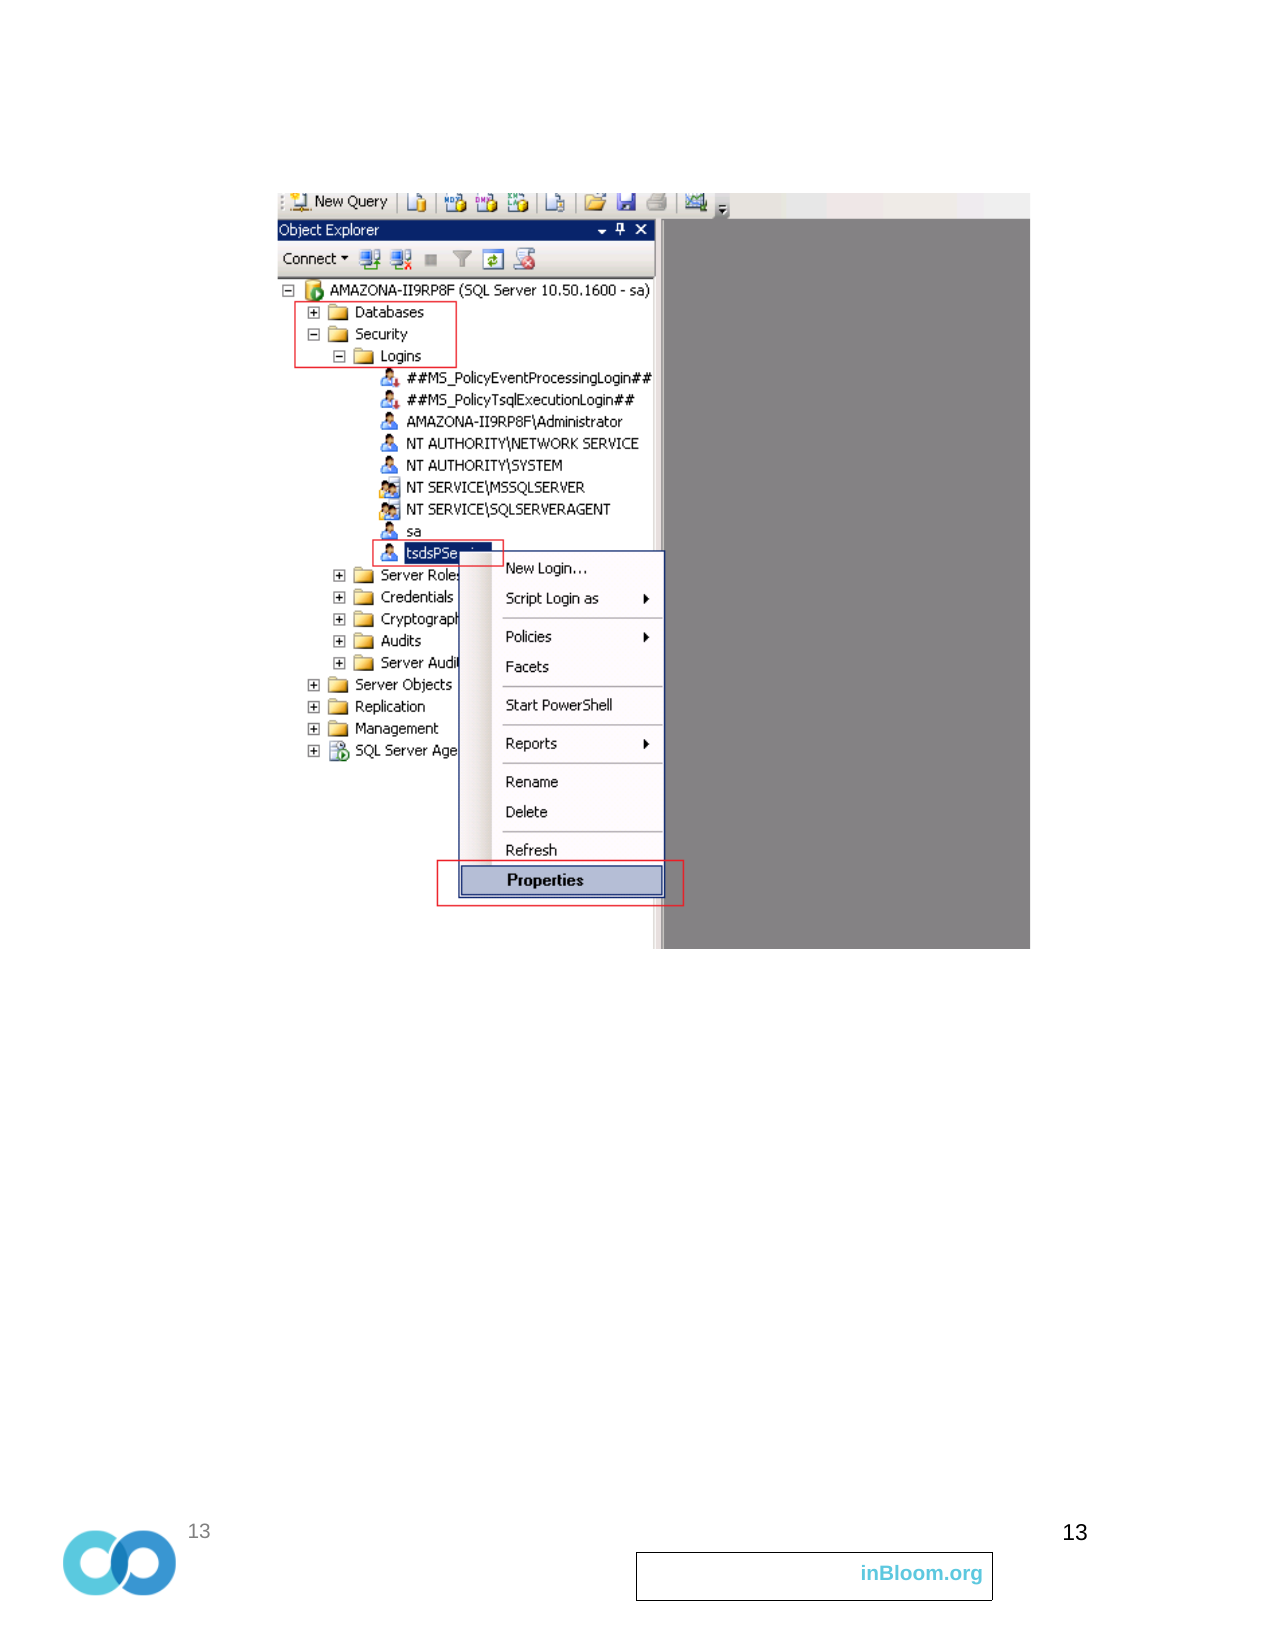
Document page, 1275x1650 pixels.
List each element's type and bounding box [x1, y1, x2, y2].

picture [53, 1518, 926, 1635]
picture [277, 193, 1031, 949]
